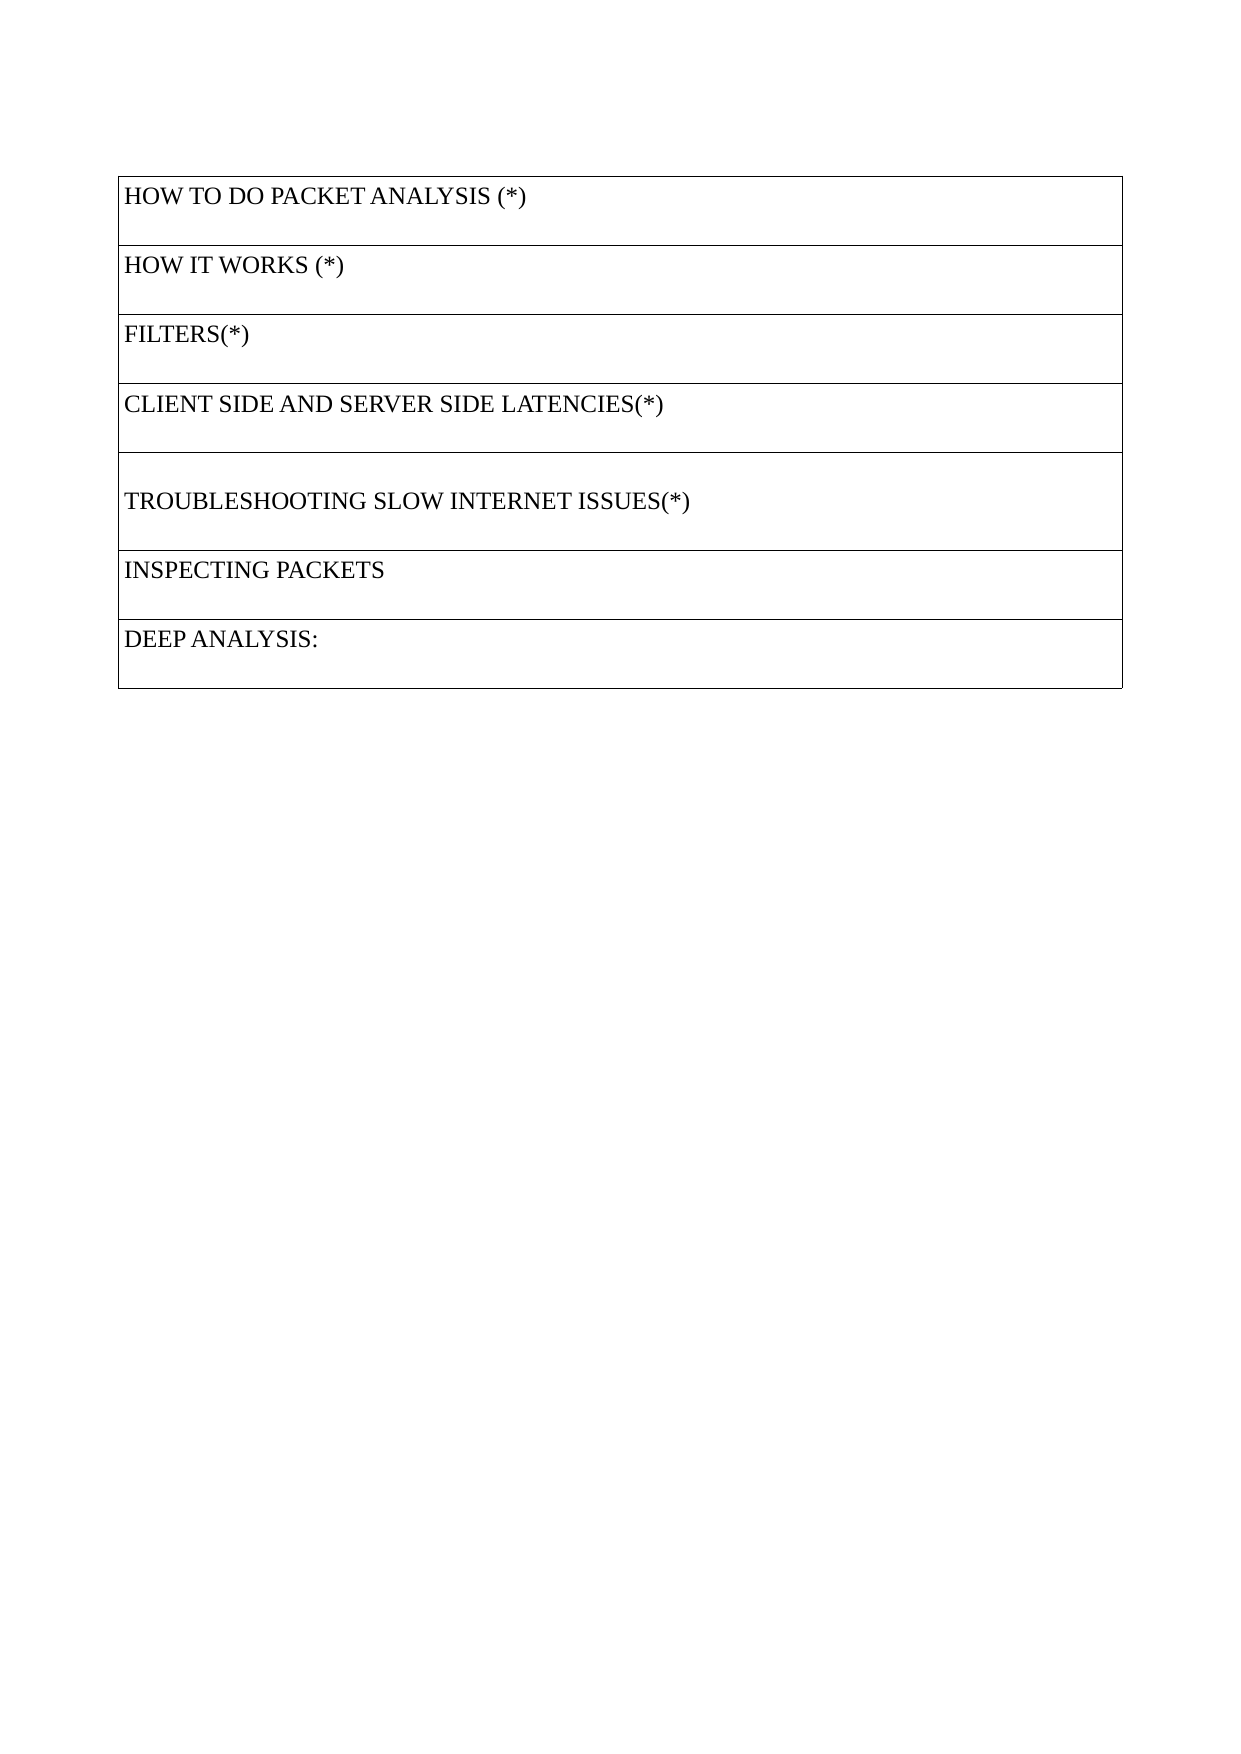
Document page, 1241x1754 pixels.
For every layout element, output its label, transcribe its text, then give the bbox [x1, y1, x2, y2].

table_cell INSPECTING PACKETS [119, 551, 1122, 619]
table_cell FILTERS(*) [119, 315, 1122, 383]
table_cell DEEP ANALYSIS: [119, 620, 1122, 688]
table_cell TROUBLESHOOTING SLOW INTERNET ISSUES(*) [119, 453, 1122, 550]
table_header HOW TO DO PACKET ANALYSIS (*) [119, 177, 1122, 245]
table_cell CLIENT SIDE AND SERVER SIDE LATENCIES(*) [119, 384, 1122, 452]
table_cell HOW IT WORKS (*) [119, 246, 1122, 314]
